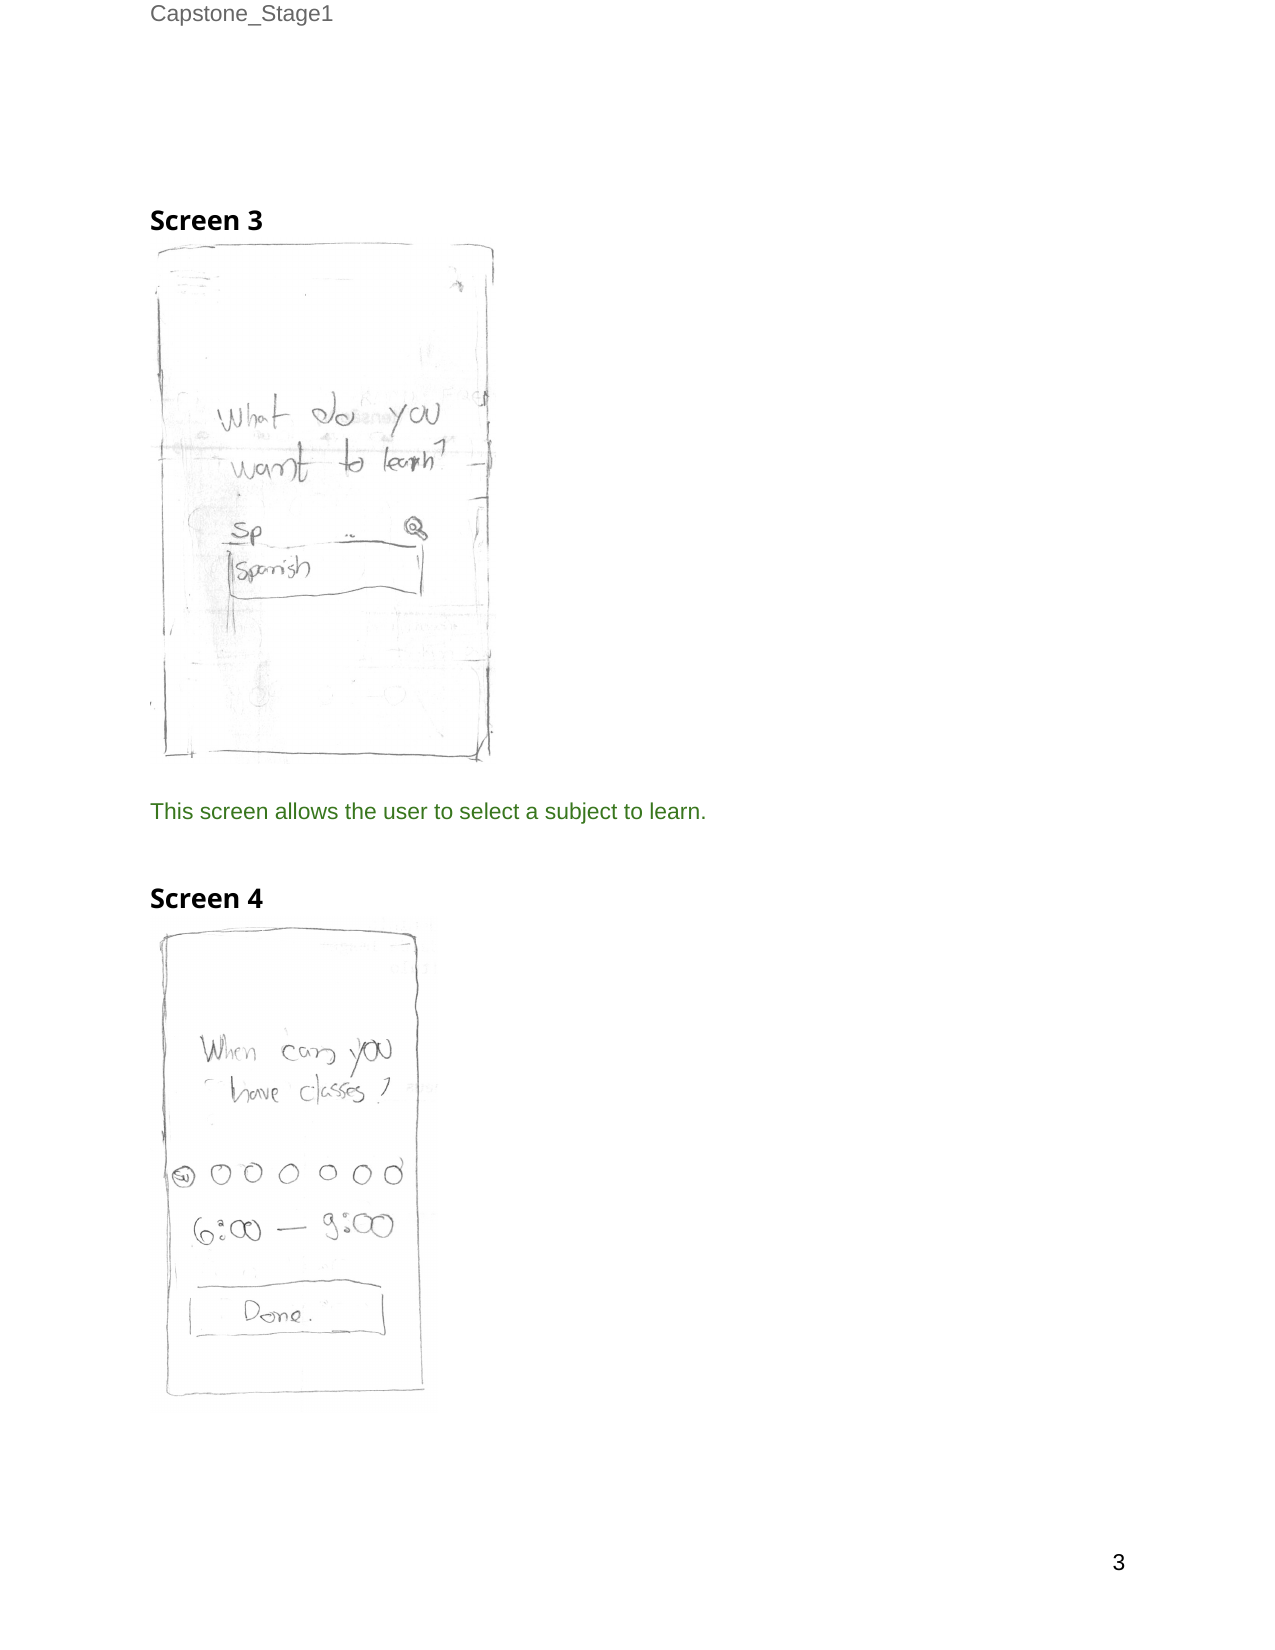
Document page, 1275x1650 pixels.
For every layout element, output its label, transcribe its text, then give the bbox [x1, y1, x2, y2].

subtitle Screen 4 [150, 879, 1125, 916]
subtitle Screen 3 [150, 201, 1125, 238]
text This screen allows the user to select a subject to learn. [150, 798, 1125, 824]
picture [150, 237, 497, 764]
picture [150, 916, 439, 1413]
